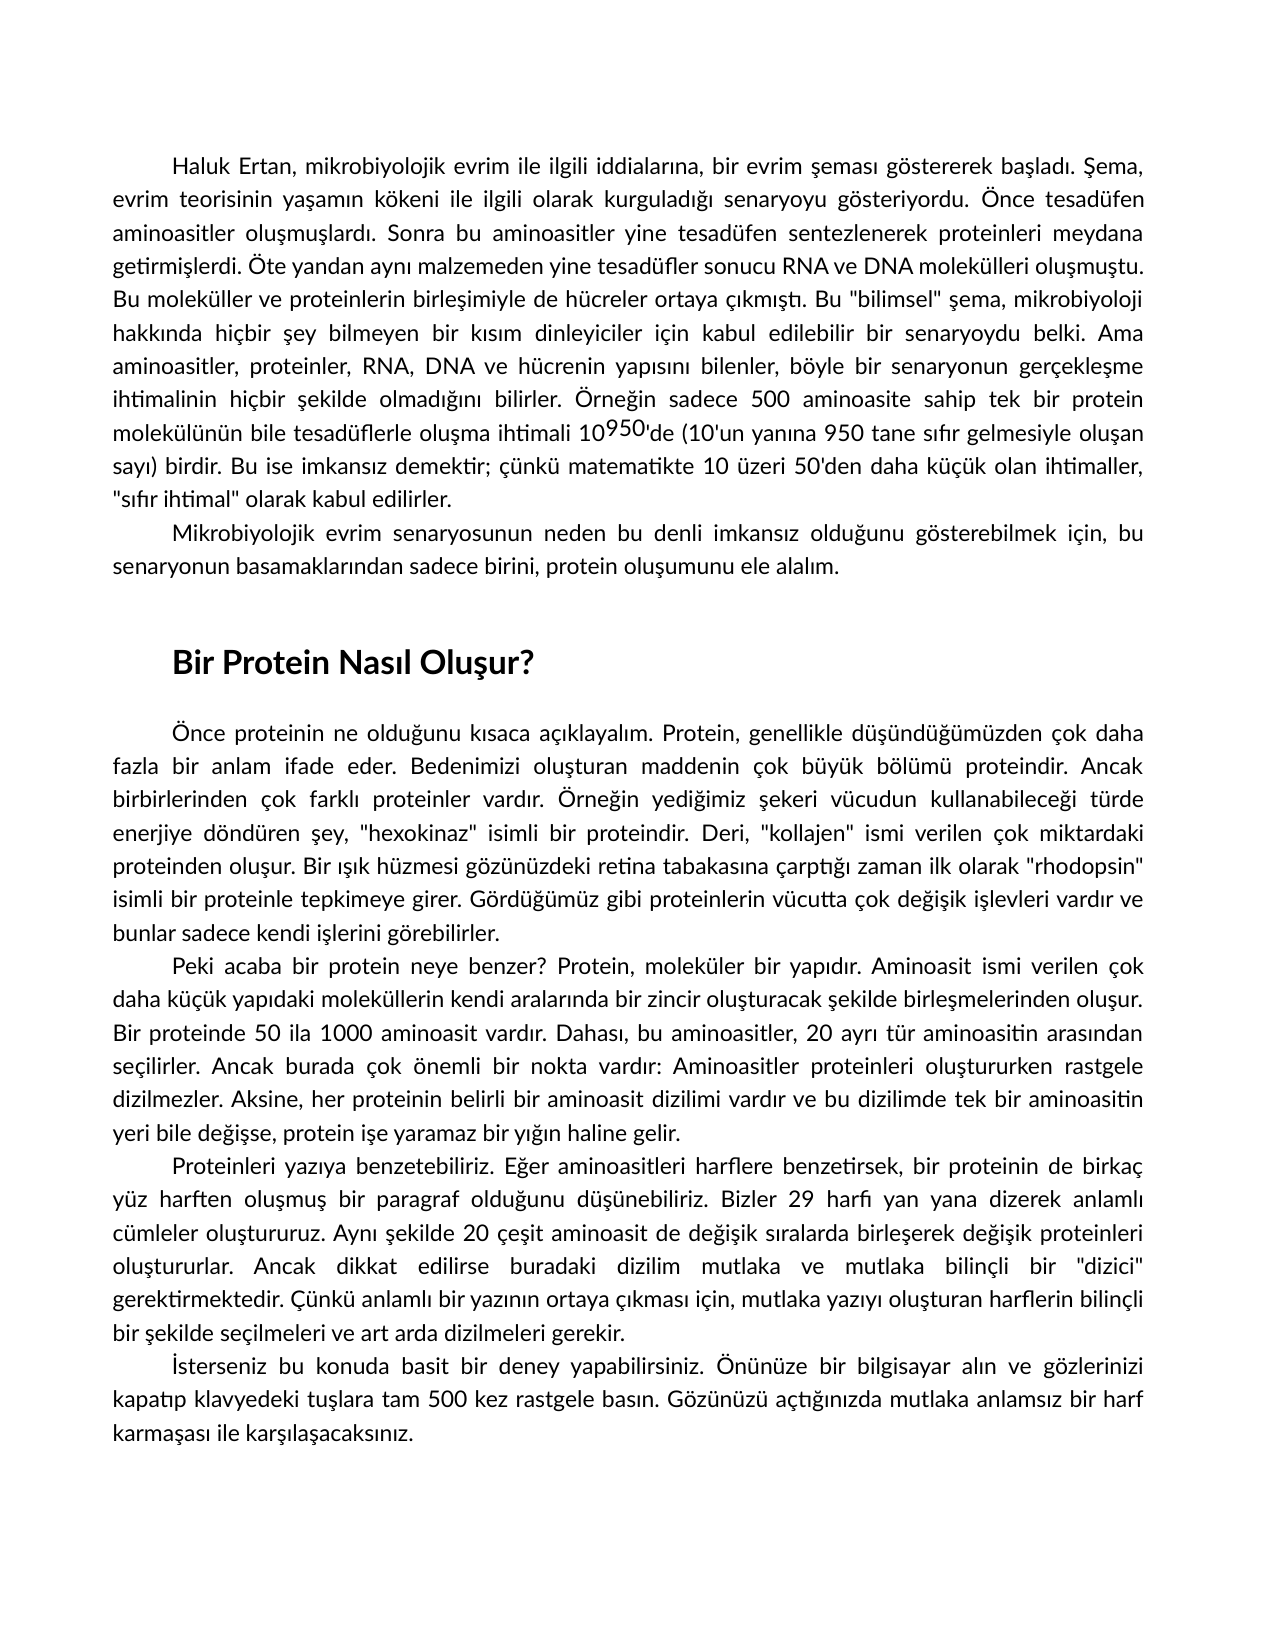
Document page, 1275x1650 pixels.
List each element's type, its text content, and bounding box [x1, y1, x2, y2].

text Mikrobiyolojik evrim senaryosunun neden bu denli imkansız olduğunu gösterebilmek için, bu senaryonun basamaklarından sadece birini, protein oluşumunu ele alalım. [112, 514, 1145, 581]
text İsterseniz bu konuda basit bir deney yapabilirsiniz. Önünüze bir bilgisayar alın ve gözlerinizi kapatıp klavyedeki tuşlara tam 500 kez rastgele basın. Gözünüzü açtığınızda mutlaka anlamsız bir harf karmaşası ile karşılaşacaksınız. [112, 1348, 1145, 1448]
text Önce proteinin ne olduğunu kısaca açıklayalım. Protein, genellikle düşündüğümüzden çok daha fazla bir anlam ifade eder. Bedenimizi oluşturan maddenin çok büyük bölümü proteindir. Ancak birbirlerinden çok farklı proteinler vardır. Örneğin yediğimiz şekeri vücudun kullanabileceği türde enerjiye döndüren şey, "hexokinaz" isimli bir proteindir. Deri, "kollajen" ismi verilen çok miktardaki proteinden oluşur. Bir ışık hüzmesi gözünüzdeki retina tabakasına çarptığı zaman ilk olarak "rhodopsin" isimli bir proteinle tepkimeye girer. Gördüğümüz gibi proteinlerin vücutta çok değişik işlevleri vardır ve bunlar sadece kendi işlerini görebilirler. [112, 714, 1145, 948]
text Proteinleri yazıya benzetebiliriz. Eğer aminoasitleri harflere benzetirsek, bir proteinin de birkaç yüz harften oluşmuş bir paragraf olduğunu düşünebiliriz. Bizler 29 harfi yan yana dizerek anlamlı cümleler oluştururuz. Aynı şekilde 20 çeşit aminoasit de değişik sıralarda birleşerek değişik proteinleri oluştururlar. Ancak dikkat edilirse buradaki dizilim mutlaka ve mutlaka bilinçli bir "dizici" gerektirmektedir. Çünkü anlamlı bir yazının ortaya çıkması için, mutlaka yazıyı oluşturan harflerin bilinçli bir şekilde seçilmeleri ve art arda dizilmeleri gerekir. [112, 1148, 1145, 1348]
text Peki acaba bir protein neye benzer? Protein, moleküler bir yapıdır. Aminoasit ismi verilen çok daha küçük yapıdaki moleküllerin kendi aralarında bir zincir oluşturacak şekilde birleşmelerinden oluşur. Bir proteinde 50 ila 1000 aminoasit vardır. Dahası, bu aminoasitler, 20 ayrı tür aminoasitin arasından seçilirler. Ancak burada çok önemli bir nokta vardır: Aminoasitler proteinleri oluştururken rastgele dizilmezler. Aksine, her proteinin belirli bir aminoasit dizilimi vardır ve bu dizilimde tek bir aminoasitin yeri bile değişse, protein işe yaramaz bir yığın haline gelir. [112, 948, 1145, 1148]
text Haluk Ertan, mikrobiyolojik evrim ile ilgili iddialarına, bir evrim şeması göstererek başladı. Şema, evrim teorisinin yaşamın kökeni ile ilgili olarak kurguladığı senaryoyu gösteriyordu. Önce tesadüfen aminoasitler oluşmuşlardı. Sonra bu aminoasitler yine tesadüfen sentezlenerek proteinleri meydana getirmişlerdi. Öte yandan aynı malzemeden yine tesadüfler sonucu RNA ve DNA molekülleri oluşmuştu. Bu moleküller ve proteinlerin birleşimiyle de hücreler ortaya çıkmıştı. Bu "bilimsel" şema, mikrobiyoloji hakkında hiçbir şey bilmeyen bir kısım dinleyiciler için kabul edilebilir bir senaryoydu belki. Ama aminoasitler, proteinler, RNA, DNA ve hücrenin yapısını bilenler, böyle bir senaryonun gerçekleşme ihtimalinin hiçbir şekilde olmadığını bilirler. Örneğin sadece 500 aminoasite sahip tek bir protein molekülünün bile tesadüflerle oluşma ihtimali 10950'de (10'un yanına 950 tane sıfır gelmesiyle oluşan sayı) birdir. Bu ise imkansız demektir; çünkü matematikte 10 üzeri 50'den daha küçük olan ihtimaller, "sıfır ihtimal" olarak kabul edilirler. [112, 148, 1145, 514]
text Bir Protein Nasıl Oluşur? [112, 648, 1145, 681]
